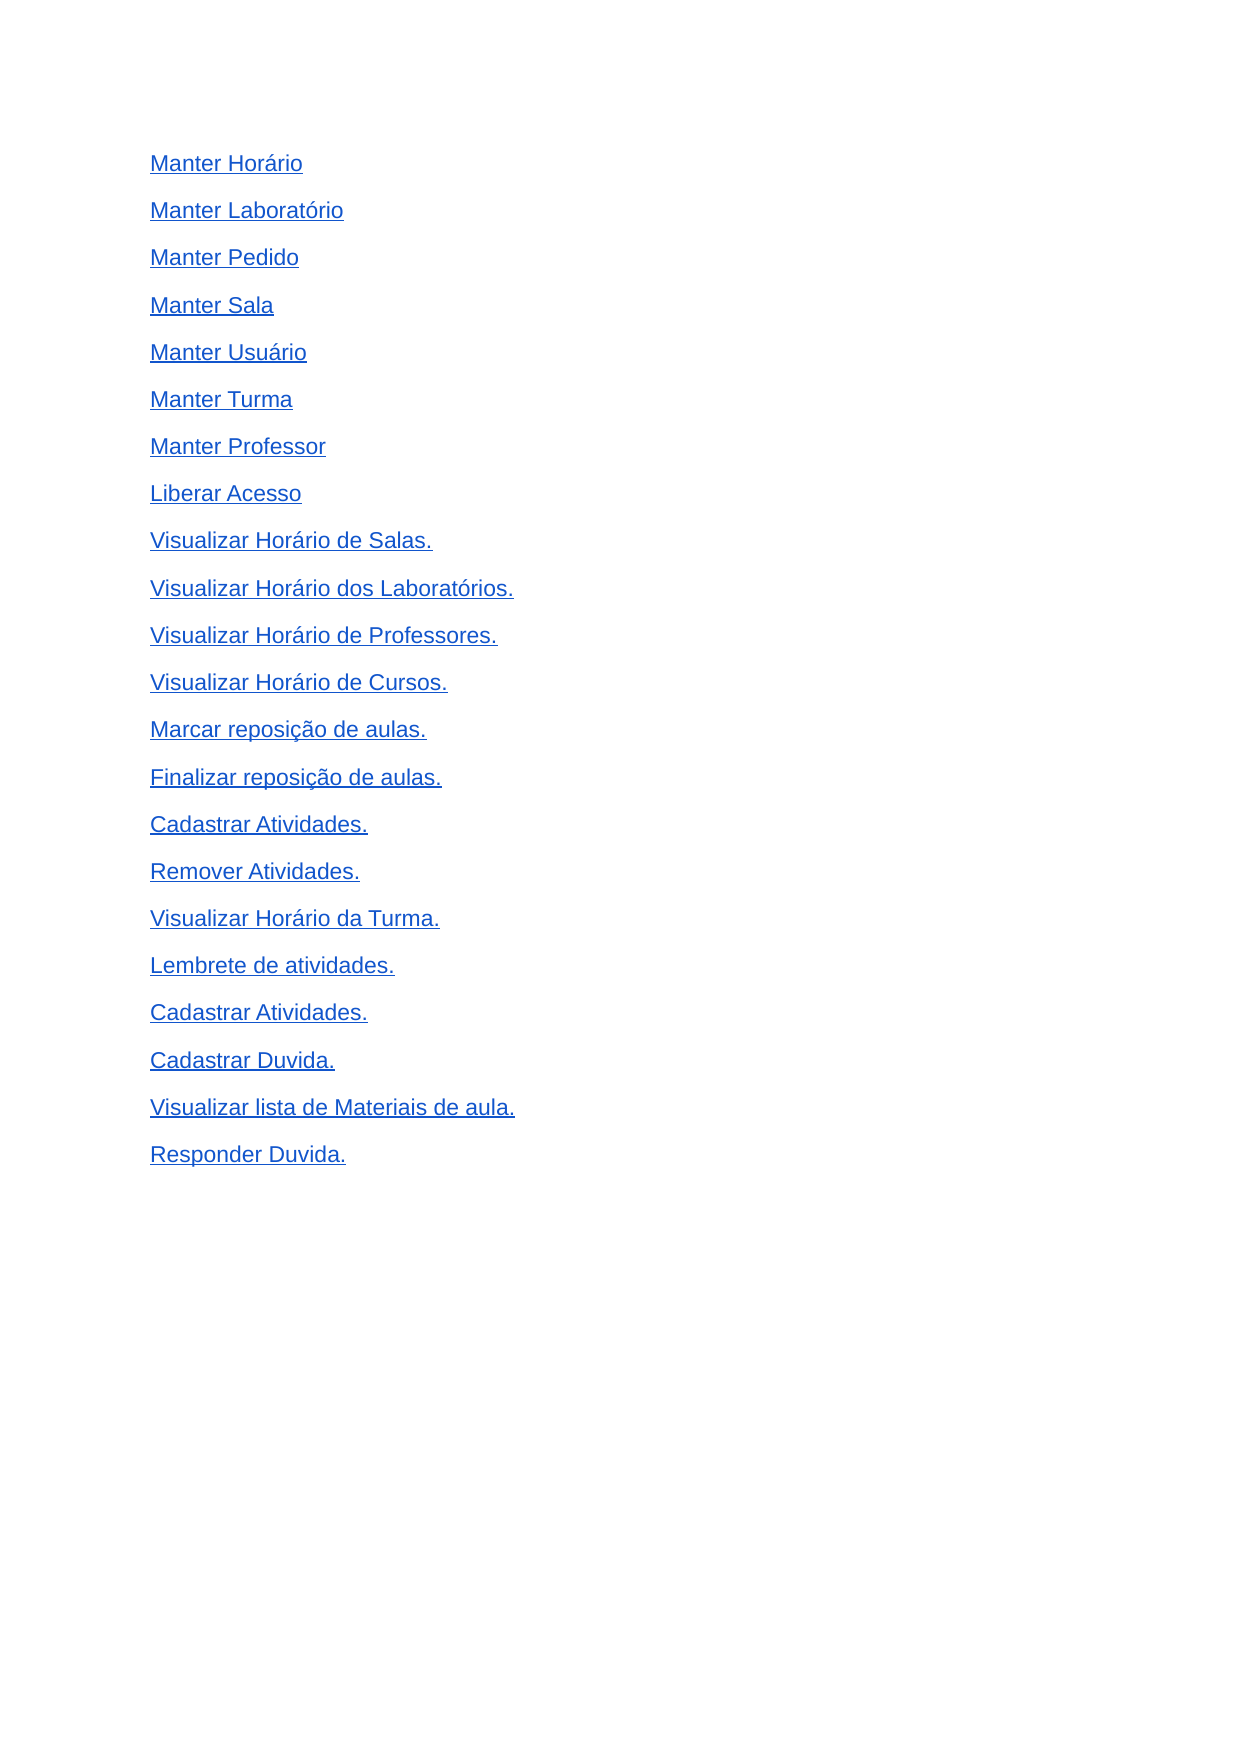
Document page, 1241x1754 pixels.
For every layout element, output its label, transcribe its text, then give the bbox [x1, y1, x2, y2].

text Cadastrar Atividades. [150, 811, 1090, 837]
text Manter Horário [150, 150, 1090, 176]
text Cadastrar Duvida. [150, 1047, 1090, 1073]
text Lembrete de atividades. [150, 952, 1090, 978]
text Manter Usuário [150, 339, 1090, 365]
text Manter Pedido [150, 244, 1090, 271]
text Responder Duvida. [150, 1141, 1090, 1167]
text Visualizar Horário de Cursos. [150, 669, 1090, 695]
text Visualizar Horário da Turma. [150, 905, 1090, 931]
text Manter Sala [150, 292, 1090, 318]
text Visualizar lista de Materiais de aula. [150, 1094, 1090, 1120]
text Manter Turma [150, 386, 1090, 412]
text Manter Professor [150, 433, 1090, 459]
text Finalizar reposição de aulas. [150, 763, 1090, 790]
text Marcar reposição de aulas. [150, 716, 1090, 743]
text Visualizar Horário dos Laboratórios. [150, 575, 1090, 601]
text Visualizar Horário de Salas. [150, 527, 1090, 554]
text Liberar Acesso [150, 480, 1090, 507]
text Visualizar Horário de Professores. [150, 622, 1090, 648]
text Cadastrar Atividades. [150, 999, 1090, 1026]
text Remover Atividades. [150, 858, 1090, 884]
text Manter Laboratório [150, 197, 1090, 223]
